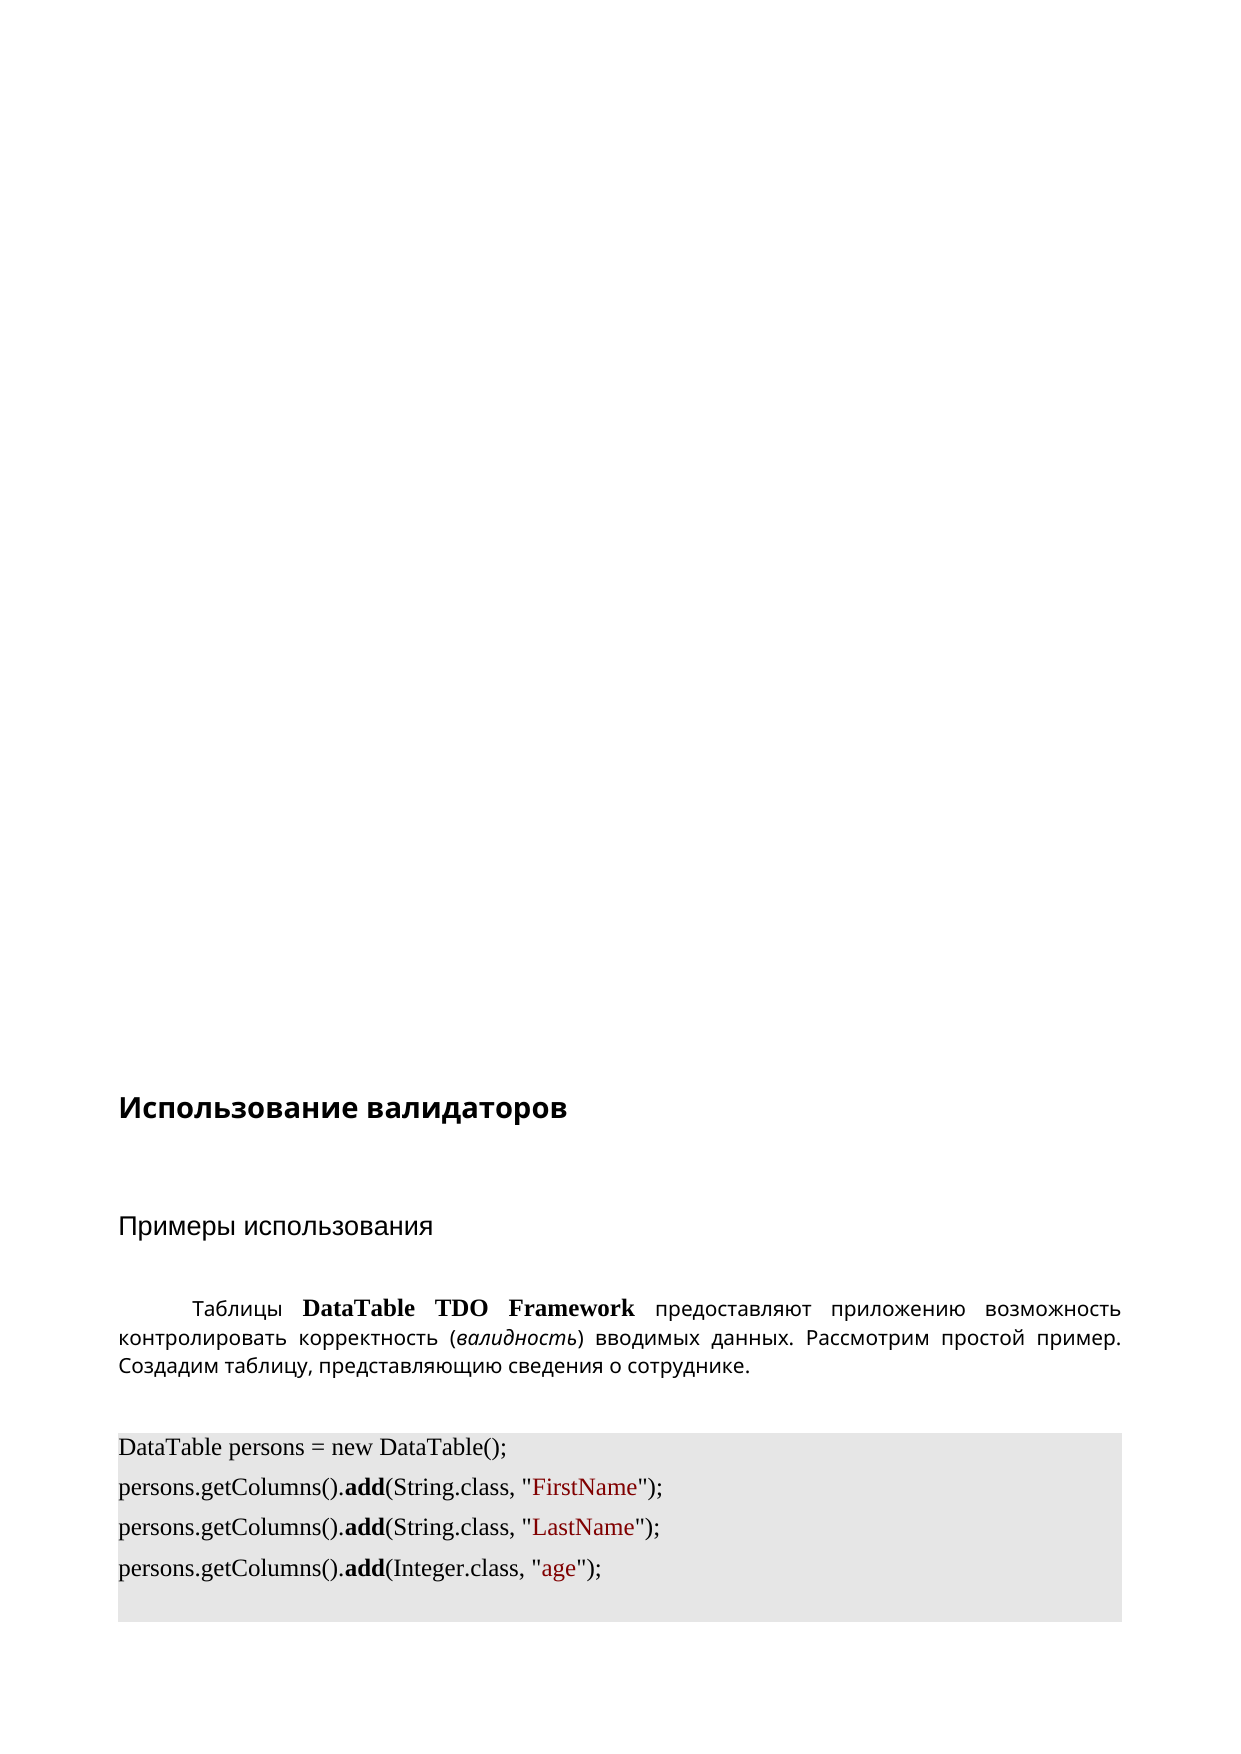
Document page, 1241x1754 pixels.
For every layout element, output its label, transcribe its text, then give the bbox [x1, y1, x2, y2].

text DataTable persons = new DataTable(); [118, 1433, 1122, 1461]
subtitle Примеры использования [118, 1211, 1122, 1242]
text Таблицы DataTable TDO Framework предоставляют приложению возможность контролировать корректность (валидность) вводимых данных. Рассмотрим простой пример. Создадим таблицу, представляющию сведения о сотруднике. [118, 1294, 1122, 1380]
text persons.getColumns().add(String.class, "LastName"); [118, 1513, 1122, 1541]
subtitle Использование валидаторов [118, 1088, 1122, 1127]
text persons.getColumns().add(String.class, "FirstName"); [118, 1473, 1122, 1501]
text persons.getColumns().add(Integer.class, "age"); [118, 1554, 1122, 1581]
